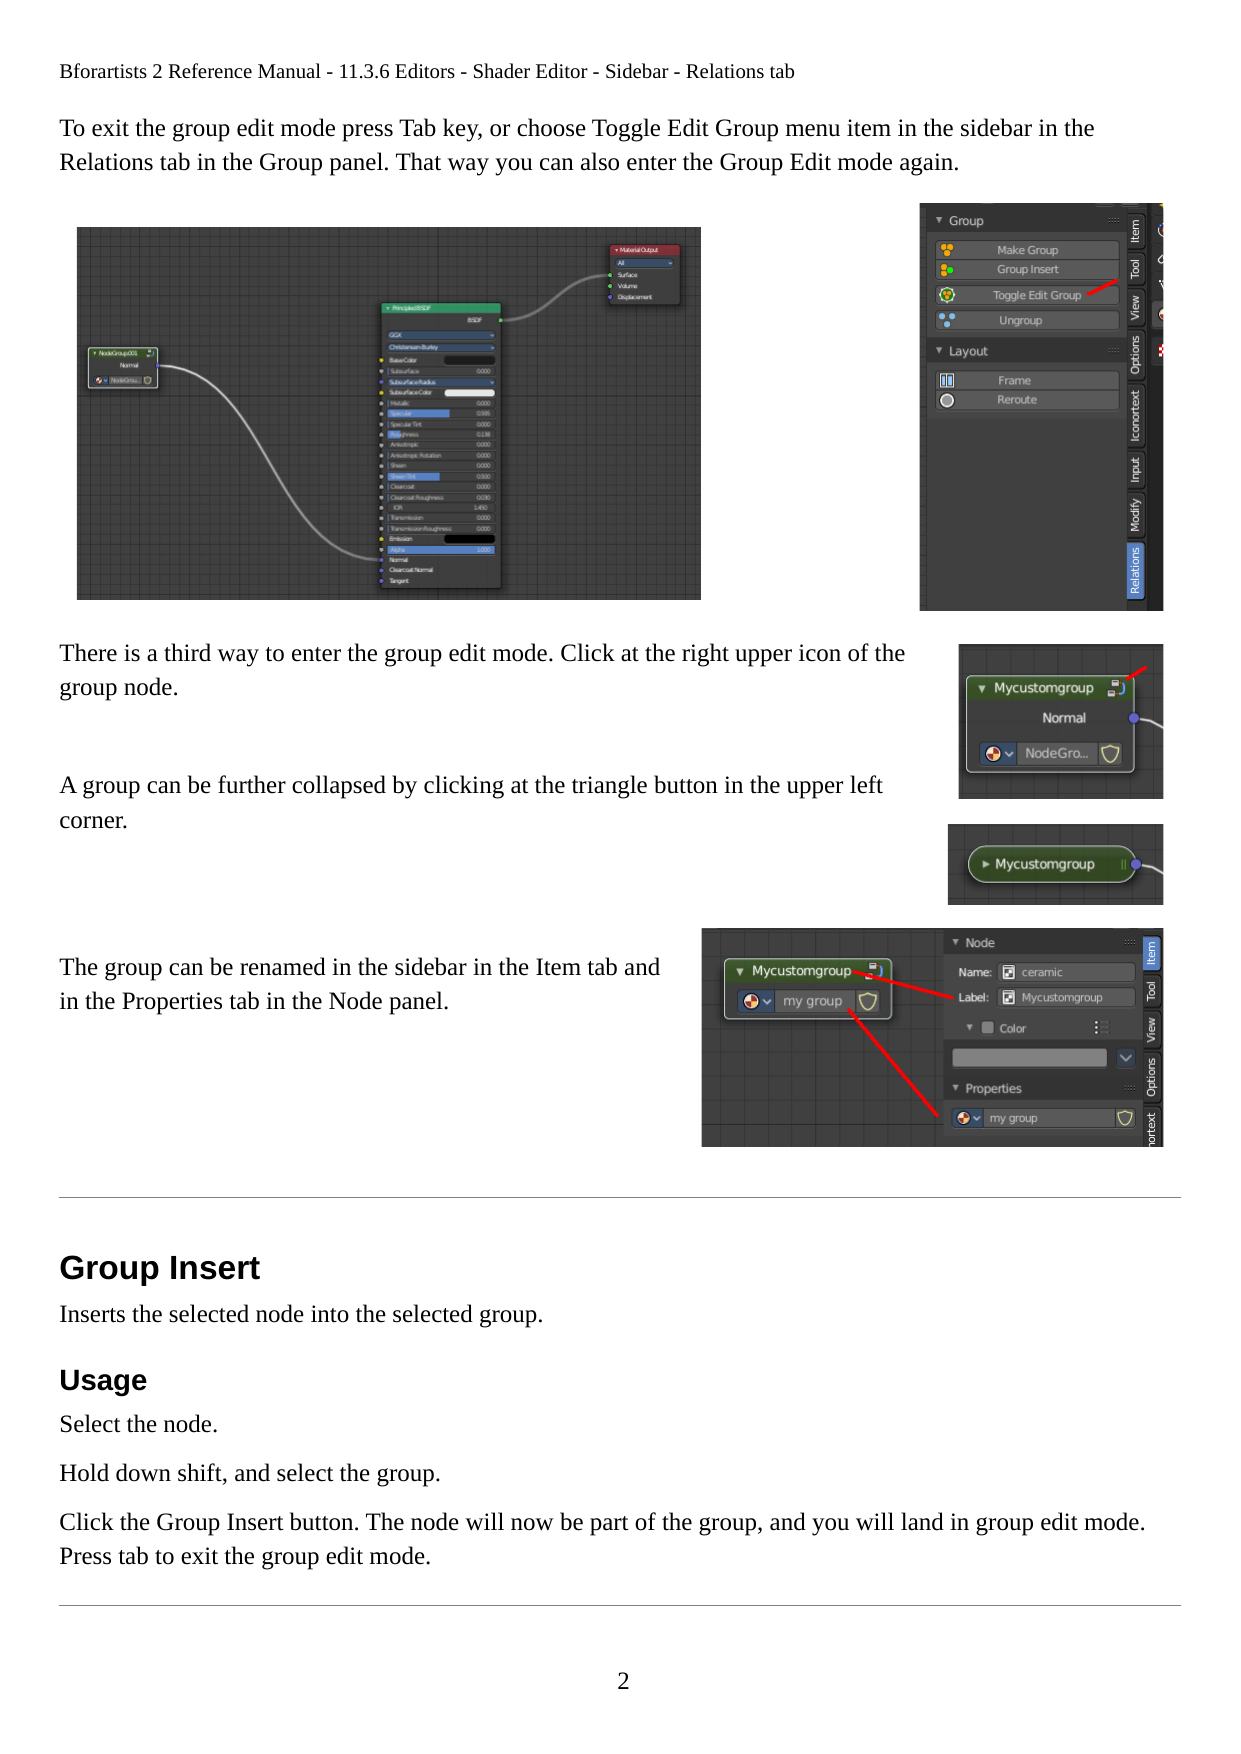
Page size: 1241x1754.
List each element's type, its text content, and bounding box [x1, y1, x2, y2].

text Select the node. [59, 1409, 1181, 1437]
subtitle Usage [59, 1362, 1181, 1396]
text A group can be further collapsed by clicking at the triangle button in the upper left corner. [59, 770, 1181, 833]
text There is a third way to enter the group edit mode. Click at the right upper icon of the group node. [59, 638, 1181, 701]
text Hold down shift, and select the group. [59, 1458, 1181, 1487]
text Click the Group Insert button. The node will now be part of the group, and you will land in group edit mode. Press tab to exit the group edit mode. [59, 1507, 1181, 1570]
picture [701, 928, 1164, 1147]
subtitle Group Insert [59, 1248, 1181, 1286]
picture [958, 644, 1164, 799]
picture [76, 227, 701, 600]
picture [947, 824, 1164, 905]
text The group can be renamed in the sidebar in the Item tab and in the Properties tab in the Node panel. [59, 952, 701, 1015]
text Inserts the selected node into the selected group. [59, 1299, 1181, 1328]
text To exit the group edit mode press Tab key, or choose Toggle Edit Group menu item in the sidebar in the Relations tab in the Group panel. That way you can also enter the Group Edit mode again. [59, 113, 1181, 176]
picture [919, 203, 1164, 611]
